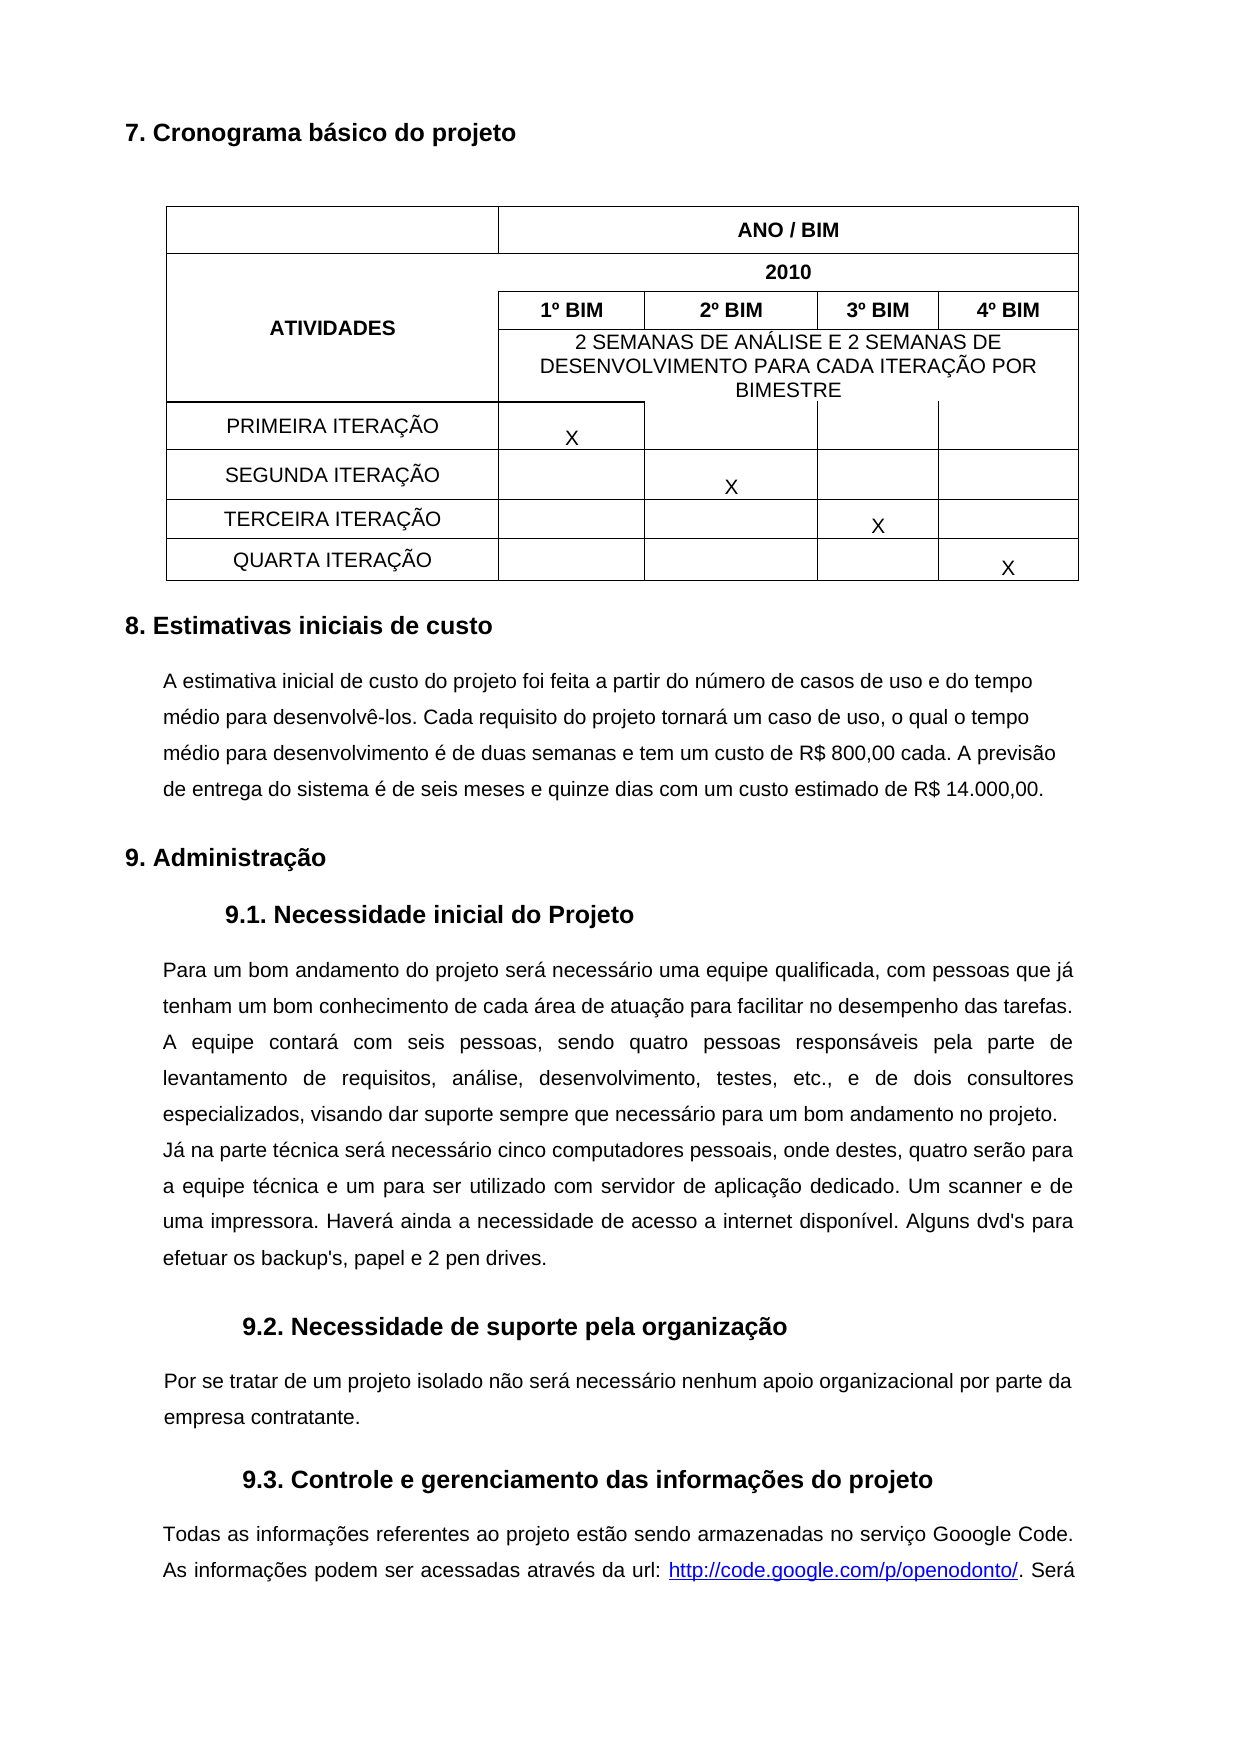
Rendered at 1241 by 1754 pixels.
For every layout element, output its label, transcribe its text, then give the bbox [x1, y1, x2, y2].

table_cell [939, 401, 1078, 449]
text A estimativa inicial de custo do projeto foi feita a partir do número de casos de uso e do tempo médio para desenvolvê-los. Cada requisito do projeto tornará um caso de uso, o qual o tempo médio para desenvolvimento é de duas semanas e tem um custo de R$ 800,00 cada. A previsão de entrega do sistema é de seis meses e quinze dias com um custo estimado de R$ 14.000,00. [163, 669, 1075, 801]
table_cell [818, 539, 938, 580]
subtitle 7. Cronograma básico do projeto [125, 118, 1075, 147]
table_cell X [939, 539, 1078, 580]
table_cell ATIVIDADES [167, 254, 498, 401]
table_cell 4º BIM [939, 292, 1078, 328]
text Todas as informações referentes ao projeto estão sendo armazenadas no serviço Gooogle Code. As informações podem ser acessadas através da url: http://code.google.com/p/openodonto/. Será [163, 1522, 1075, 1582]
table_cell [499, 500, 644, 538]
table_cell [499, 539, 644, 580]
subtitle 9.3. Controle e gerenciamento das informações do projeto [212, 1465, 1075, 1493]
table_cell [818, 450, 938, 499]
table_cell [499, 450, 644, 499]
table_cell X [499, 403, 644, 449]
subtitle 9.1. Necessidade inicial do Projeto [225, 900, 1075, 929]
text Por se tratar de um projeto isolado não será necessário nenhum apoio organizacional por parte da empresa contratante. [164, 1369, 1075, 1429]
table_cell 2 SEMANAS DE ANÁLISE E 2 SEMANAS DE DESENVOLVIMENTO PARA CADA ITERAÇÃO POR BIMESTRE [499, 330, 1078, 401]
subtitle 9. Administração [125, 843, 1075, 872]
table_cell [645, 539, 817, 580]
table_cell 1º BIM [499, 292, 644, 328]
table_cell 3º BIM [818, 292, 938, 328]
subtitle 9.2. Necessidade de suporte pela organização [212, 1311, 1075, 1340]
table_cell [818, 401, 938, 449]
table_cell SEGUNDA ITERAÇÃO [167, 450, 498, 499]
table_cell 2º BIM [645, 292, 817, 328]
text Já na parte técnica será necessário cinco computadores pessoais, onde destes, quatro serão para a equipe técnica e um para ser utilizado com servidor de aplicação dedicado. Um scanner e de uma impressora. Haverá ainda a necessidade de acesso a internet disponível. Alguns dvd's para efetuar os backup's, papel e 2 pen drives. [163, 1137, 1075, 1269]
text Para um bom andamento do projeto será necessário uma equipe qualificada, com pessoas que já tenham um bom conhecimento de cada área de atuação para facilitar no desempenho das tarefas. A equipe contará com seis pessoas, sendo quatro pessoas responsáveis pela parte de levantamento de requisitos, análise, desenvolvimento, testes, etc., e de dois consultores especializados, visando dar suporte sempre que necessário para um bom andamento no projeto. [163, 958, 1075, 1126]
table_cell [645, 500, 817, 538]
table_cell TERCEIRA ITERAÇÃO [167, 500, 498, 538]
table_cell X [818, 500, 938, 538]
table_cell [645, 401, 817, 449]
table_header ANO / BIM [499, 207, 1078, 253]
table_cell QUARTA ITERAÇÃO [167, 539, 498, 580]
subtitle 8. Estimativas iniciais de custo [125, 611, 1075, 640]
table_cell [939, 450, 1078, 499]
table_header 2010 [499, 254, 1078, 291]
table_cell [939, 500, 1078, 538]
table_header [167, 207, 498, 253]
table_cell PRIMEIRA ITERAÇÃO [167, 403, 498, 449]
table_cell X [645, 450, 817, 499]
